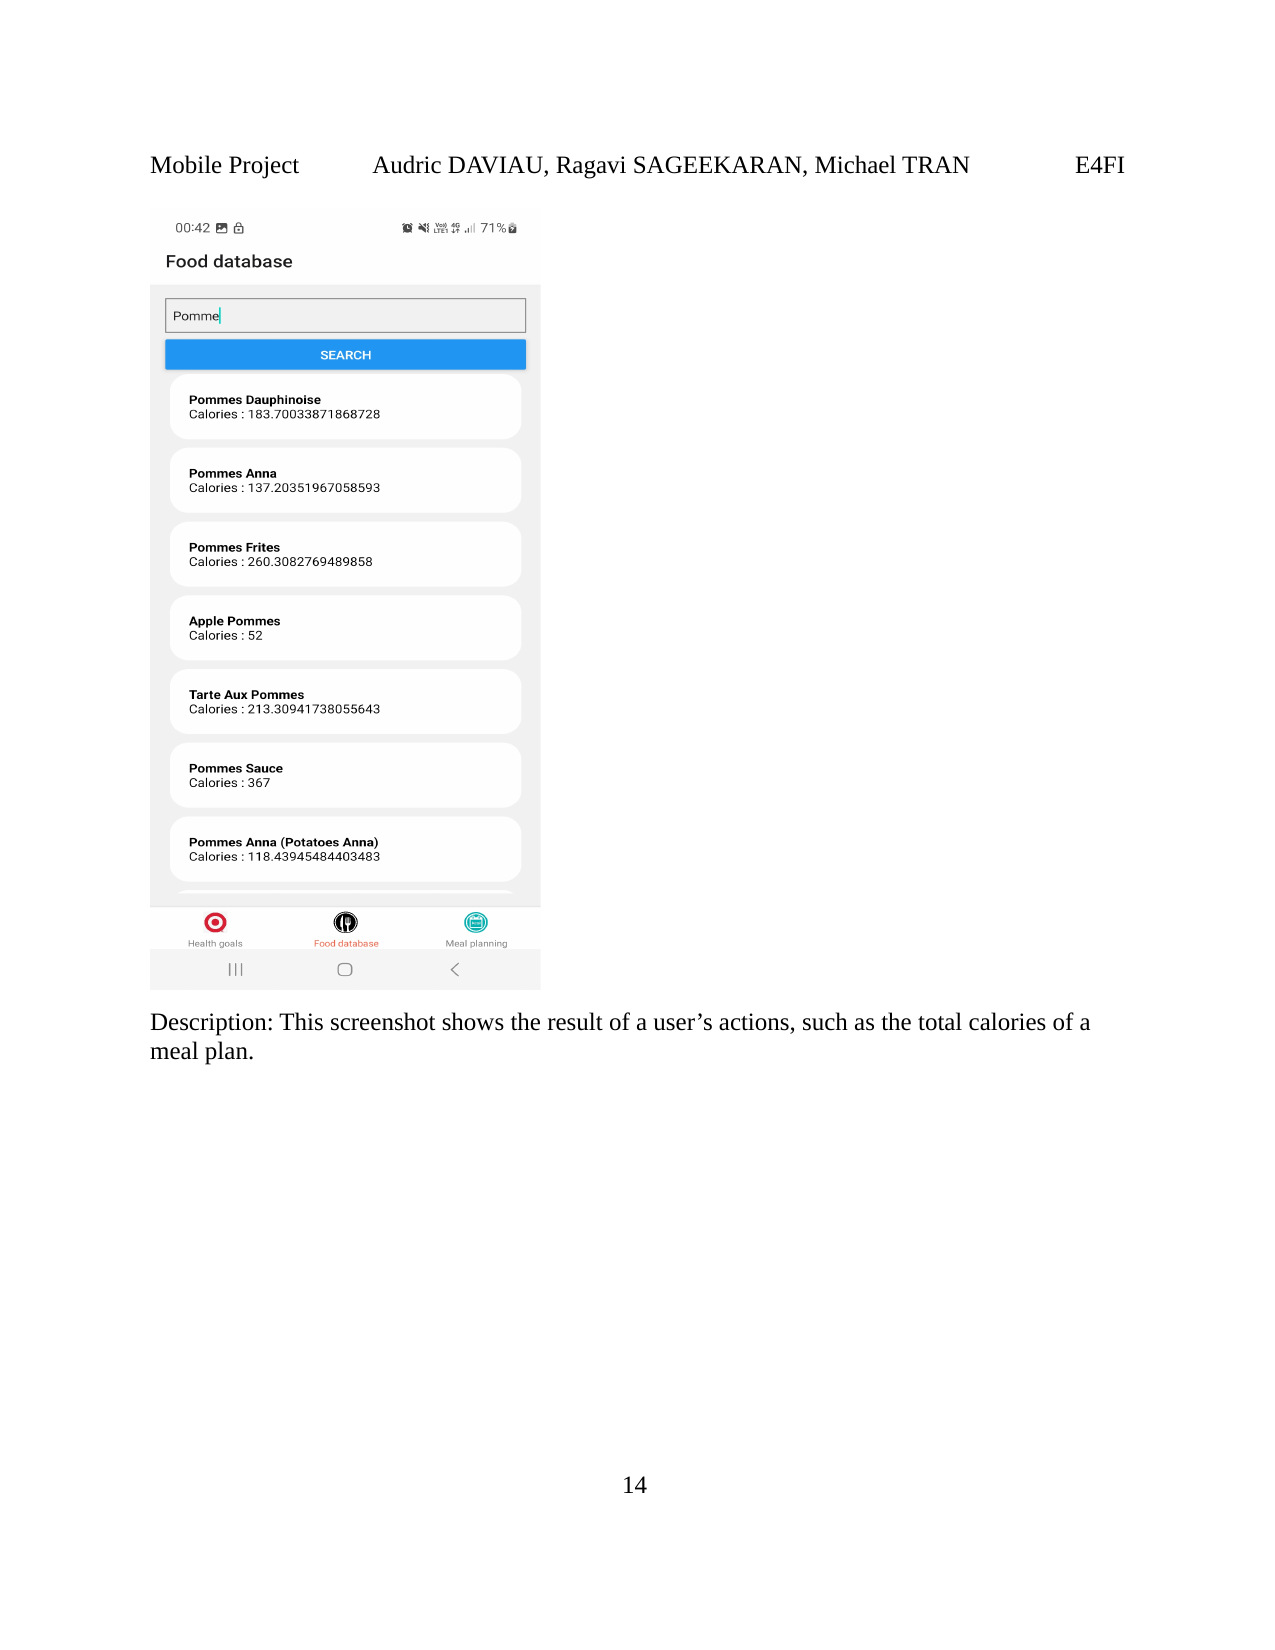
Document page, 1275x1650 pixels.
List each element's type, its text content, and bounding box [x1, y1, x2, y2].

text Description: This screenshot shows the result of a user’s actions, such as the total calories of a meal plan. [150, 1007, 1125, 1065]
picture [150, 208, 541, 990]
